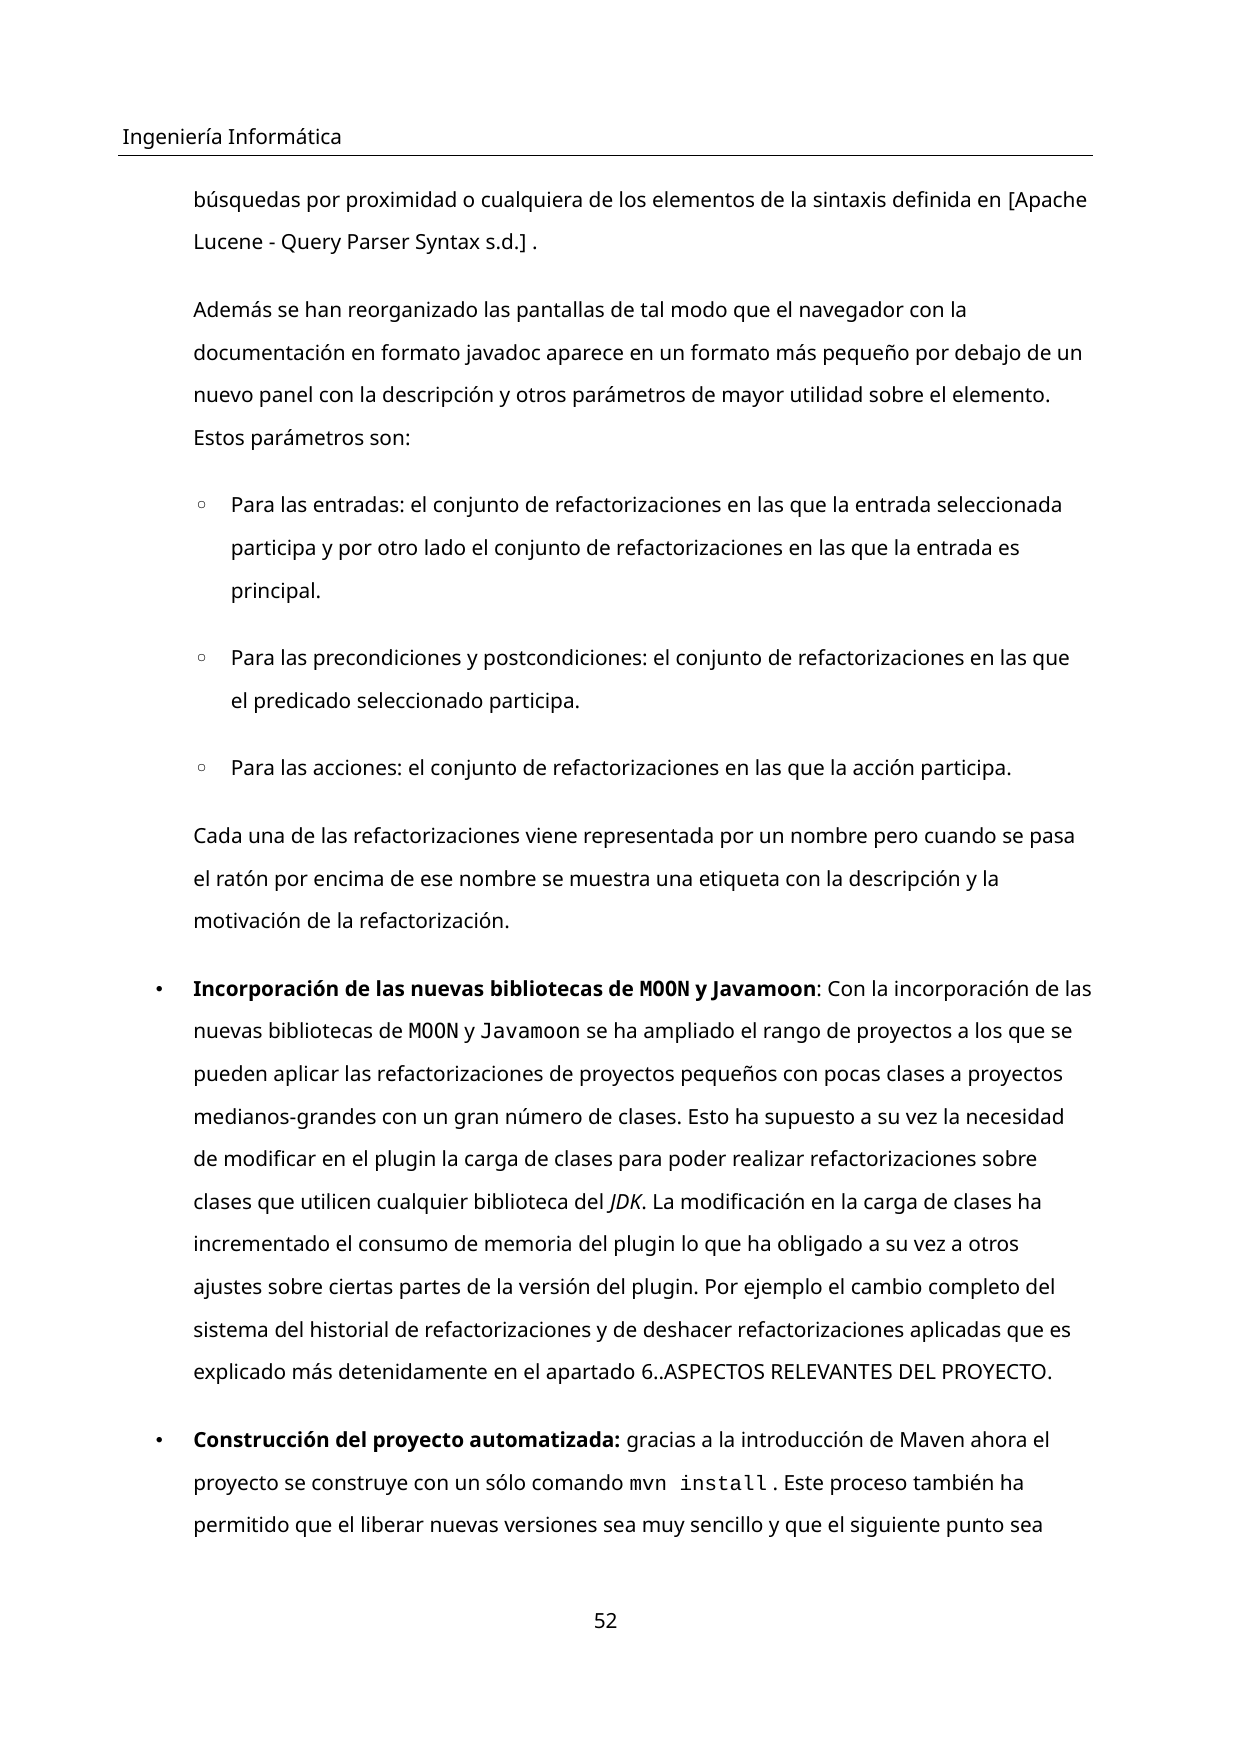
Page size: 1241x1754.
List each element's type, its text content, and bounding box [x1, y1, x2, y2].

list Cada una de las refactorizaciones viene representada por un nombre pero cuando se pasa el ratón por encima de ese nombre se muestra una etiqueta con la descripción y la motivación de la refactorización. [156, 821, 1093, 935]
list Para las precondiciones y postcondiciones: el conjunto de refactorizaciones en las que el predicado seleccionado participa. [193, 643, 1093, 714]
list Construcción del proyecto automatizada: gracias a la introducción de Maven ahora el proyecto se construye con un sólo comando mvn install . Este proceso también ha permitido que el liberar nuevas versiones sea muy sencillo y que el siguiente punto sea [156, 1425, 1093, 1539]
list Incorporación de las nuevas bibliotecas de MOON y Javamoon: Con la incorporación de las nuevas bibliotecas de MOON y Javamoon se ha ampliado el rango de proyectos a los que se pueden aplicar las refactorizaciones de proyectos pequeños con pocas clases a proyectos medianos-grandes con un gran número de clases. Esto ha supuesto a su vez la necesidad de modificar en el plugin la carga de clases para poder realizar refactorizaciones sobre clases que utilicen cualquier biblioteca del JDK. La modificación en la carga de clases ha incrementado el consumo de memoria del plugin lo que ha obligado a su vez a otros ajustes sobre ciertas partes de la versión del plugin. Por ejemplo el cambio completo del sistema del historial de refactorizaciones y de deshacer refactorizaciones aplicadas que es explicado más detenidamente en el apartado 6..ASPECTOS RELEVANTES DEL PROYECTO. [156, 974, 1093, 1386]
list Además se han reorganizado las pantallas de tal modo que el navegador con la documentación en formato javadoc aparece en un formato más pequeño por debajo de un nuevo panel con la descripción y otros parámetros de mayor utilidad sobre el elemento. Estos parámetros son: [156, 295, 1093, 451]
list Para las entradas: el conjunto de refactorizaciones en las que la entrada seleccionada participa y por otro lado el conjunto de refactorizaciones en las que la entrada es principal. [193, 491, 1093, 604]
list Para las acciones: el conjunto de refactorizaciones en las que la acción participa. [193, 753, 1093, 782]
list búsquedas por proximidad o cualquiera de los elementos de la sintaxis definida en [Apache Lucene - Query Parser Syntax s.d.] . [156, 185, 1093, 256]
